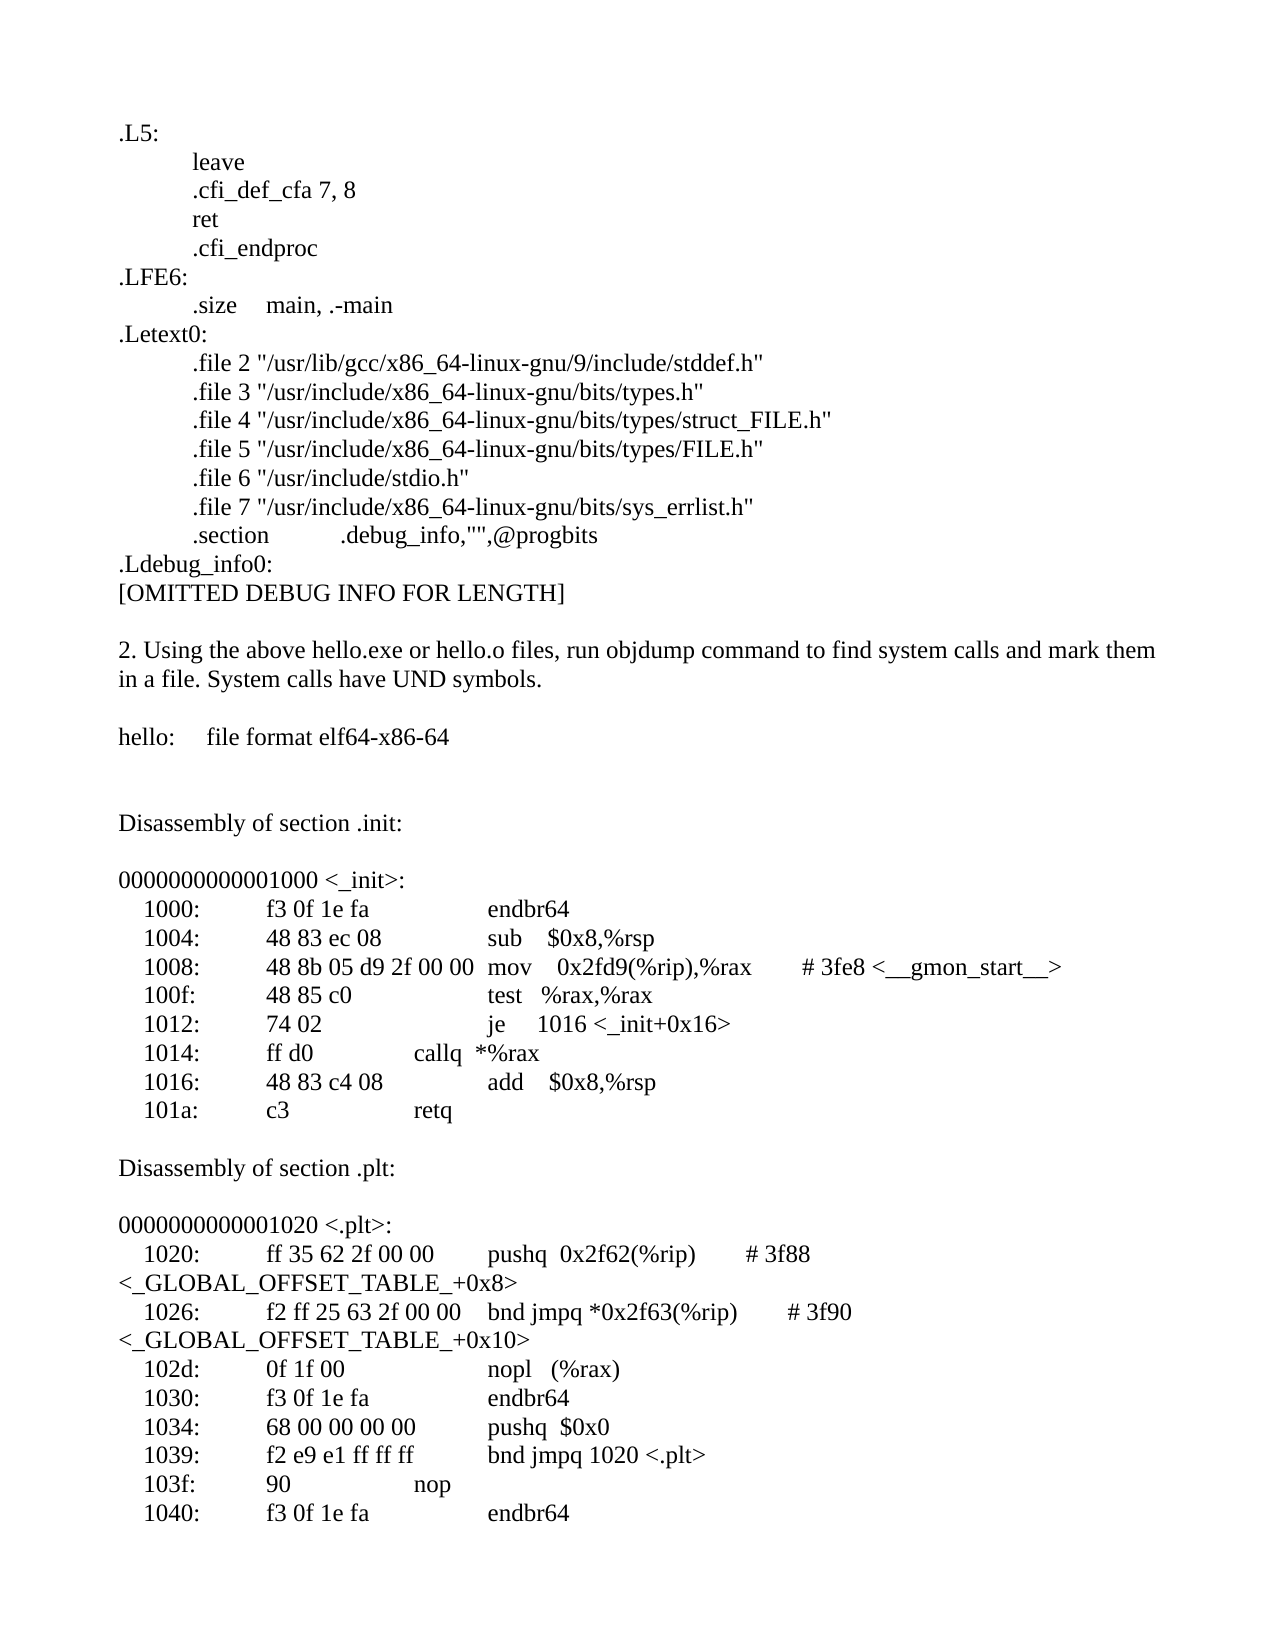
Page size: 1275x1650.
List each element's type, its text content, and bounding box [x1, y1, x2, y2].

text .size main, .-main [118, 291, 1157, 319]
text 1004: 48 83 ec 08 sub $0x8,%rsp [118, 923, 1157, 952]
text .Ldebug_info0: [118, 549, 1157, 578]
text .cfi_endproc [118, 233, 1157, 262]
text .Letext0: [118, 319, 1157, 348]
text 1026: f2 ff 25 63 2f 00 00 bnd jmpq *0x2f63(%rip) # 3f90 <_GLOBAL_OFFSET_TABLE_+0x10> [118, 1297, 1157, 1354]
text 1030: f3 0f 1e fa endbr64 [118, 1383, 1157, 1412]
text .file 6 "/usr/include/stdio.h" [118, 463, 1157, 492]
text .file 5 "/usr/include/x86_64-linux-gnu/bits/types/FILE.h" [118, 434, 1157, 463]
text 1014: ff d0 callq *%rax [118, 1038, 1157, 1067]
text 0000000000001020 <.plt>: [118, 1211, 1157, 1239]
text 100f: 48 85 c0 test %rax,%rax [118, 981, 1157, 1009]
text Disassembly of section .plt: [118, 1153, 1157, 1182]
text .L5: [118, 118, 1157, 147]
text 1000: f3 0f 1e fa endbr64 [118, 894, 1157, 923]
text leave [118, 147, 1157, 176]
text 103f: 90 nop [118, 1469, 1157, 1498]
text ret [118, 204, 1157, 233]
text 1034: 68 00 00 00 00 pushq $0x0 [118, 1412, 1157, 1441]
text .LFE6: [118, 262, 1157, 291]
text 102d: 0f 1f 00 nopl (%rax) [118, 1354, 1157, 1383]
text .section .debug_info,"",@progbits [118, 521, 1157, 549]
text hello: file format elf64-x86-64 [118, 722, 1157, 751]
text .file 2 "/usr/lib/gcc/x86_64-linux-gnu/9/include/stddef.h" [118, 348, 1157, 377]
text 1016: 48 83 c4 08 add $0x8,%rsp [118, 1067, 1157, 1096]
text 101a: c3 retq [118, 1096, 1157, 1124]
text 1008: 48 8b 05 d9 2f 00 00 mov 0x2fd9(%rip),%rax # 3fe8 <__gmon_start__> [118, 952, 1157, 981]
text 0000000000001000 <_init>: [118, 866, 1157, 894]
text .file 3 "/usr/include/x86_64-linux-gnu/bits/types.h" [118, 377, 1157, 406]
text 2. Using the above hello.exe or hello.o files, run objdump command to find system calls and mark them in a file. System calls have UND symbols. [118, 636, 1157, 693]
text Disassembly of section .init: [118, 808, 1157, 837]
text .file 4 "/usr/include/x86_64-linux-gnu/bits/types/struct_FILE.h" [118, 406, 1157, 434]
text .cfi_def_cfa 7, 8 [118, 176, 1157, 204]
text [OMITTED DEBUG INFO FOR LENGTH] [118, 578, 1157, 607]
text 1012: 74 02 je 1016 <_init+0x16> [118, 1009, 1157, 1038]
text 1040: f3 0f 1e fa endbr64 [118, 1498, 1157, 1527]
text 1020: ff 35 62 2f 00 00 pushq 0x2f62(%rip) # 3f88 <_GLOBAL_OFFSET_TABLE_+0x8> [118, 1239, 1157, 1297]
text .file 7 "/usr/include/x86_64-linux-gnu/bits/sys_errlist.h" [118, 492, 1157, 521]
text 1039: f2 e9 e1 ff ff ff bnd jmpq 1020 <.plt> [118, 1441, 1157, 1469]
